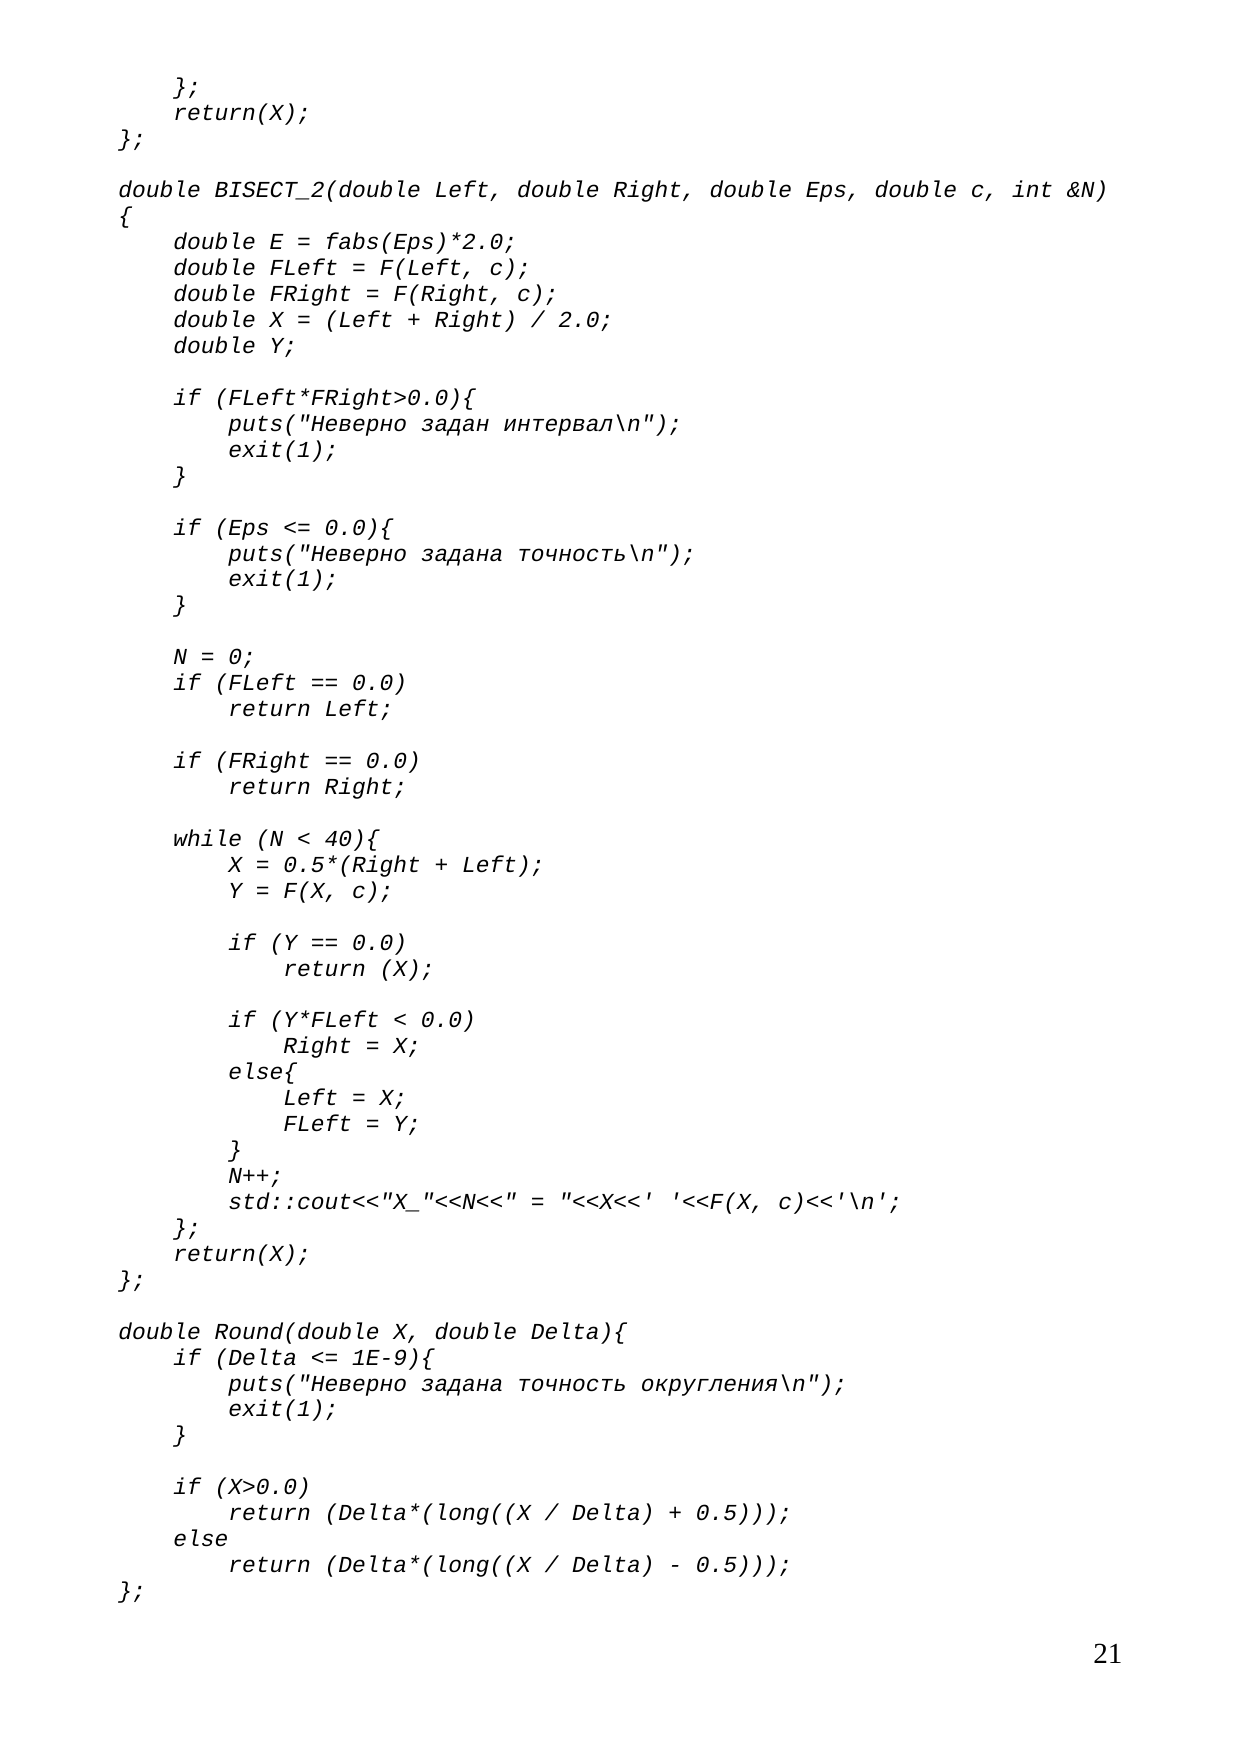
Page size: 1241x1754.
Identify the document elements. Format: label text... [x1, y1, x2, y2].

text double E = fabs(Eps)*2.0; [118, 231, 1122, 257]
text if (X>0.0) [118, 1476, 1122, 1502]
text exit(1); [118, 1398, 1122, 1424]
text }; [118, 1579, 1122, 1605]
text } [118, 594, 1122, 620]
text Y = F(X, c); [118, 879, 1122, 905]
text if (FLeft*FRight>0.0){ [118, 386, 1122, 412]
text exit(1); [118, 568, 1122, 594]
text puts("Неверно задана точность\n"); [118, 542, 1122, 568]
text return(X); [118, 1242, 1122, 1268]
text while (N < 40){ [118, 827, 1122, 853]
text }; [118, 1268, 1122, 1294]
text puts("Неверно задан интервал\n"); [118, 412, 1122, 438]
text }; [118, 127, 1122, 153]
text Right = X; [118, 1035, 1122, 1061]
text return(X); [118, 101, 1122, 127]
text }; [118, 1216, 1122, 1242]
text if (Y*FLeft < 0.0) [118, 1009, 1122, 1035]
text std::cout<<"X_"<<N<<" = "<<X<<' '<<F(X, c)<<'\n'; [118, 1190, 1122, 1216]
text double BISECT_2(double Left, double Right, double Eps, double c, int &N){ [118, 179, 1122, 231]
text if (Y == 0.0) [118, 931, 1122, 957]
text return (X); [118, 957, 1122, 983]
text else [118, 1527, 1122, 1553]
text if (Delta <= 1E-9){ [118, 1346, 1122, 1372]
text } [118, 1138, 1122, 1164]
text exit(1); [118, 438, 1122, 464]
text N = 0; [118, 646, 1122, 672]
text if (FRight == 0.0) [118, 749, 1122, 775]
text } [118, 464, 1122, 490]
text N++; [118, 1164, 1122, 1190]
text double Y; [118, 334, 1122, 360]
text }; [118, 75, 1122, 101]
text double Round(double X, double Delta){ [118, 1320, 1122, 1346]
text return (Delta*(long((X / Delta) + 0.5))); [118, 1502, 1122, 1527]
text X = 0.5*(Right + Left); [118, 853, 1122, 879]
text } [118, 1424, 1122, 1450]
text if (Eps <= 0.0){ [118, 516, 1122, 542]
text return Right; [118, 775, 1122, 801]
text Left = X; [118, 1087, 1122, 1112]
text double FLeft = F(Left, c); [118, 257, 1122, 282]
text FLeft = Y; [118, 1112, 1122, 1138]
text double FRight = F(Right, c); [118, 282, 1122, 308]
text else{ [118, 1061, 1122, 1087]
text return (Delta*(long((X / Delta) - 0.5))); [118, 1553, 1122, 1579]
text if (FLeft == 0.0) [118, 672, 1122, 697]
text double X = (Left + Right) / 2.0; [118, 308, 1122, 334]
text return Left; [118, 697, 1122, 723]
text puts("Неверно задана точность округления\n"); [118, 1372, 1122, 1398]
